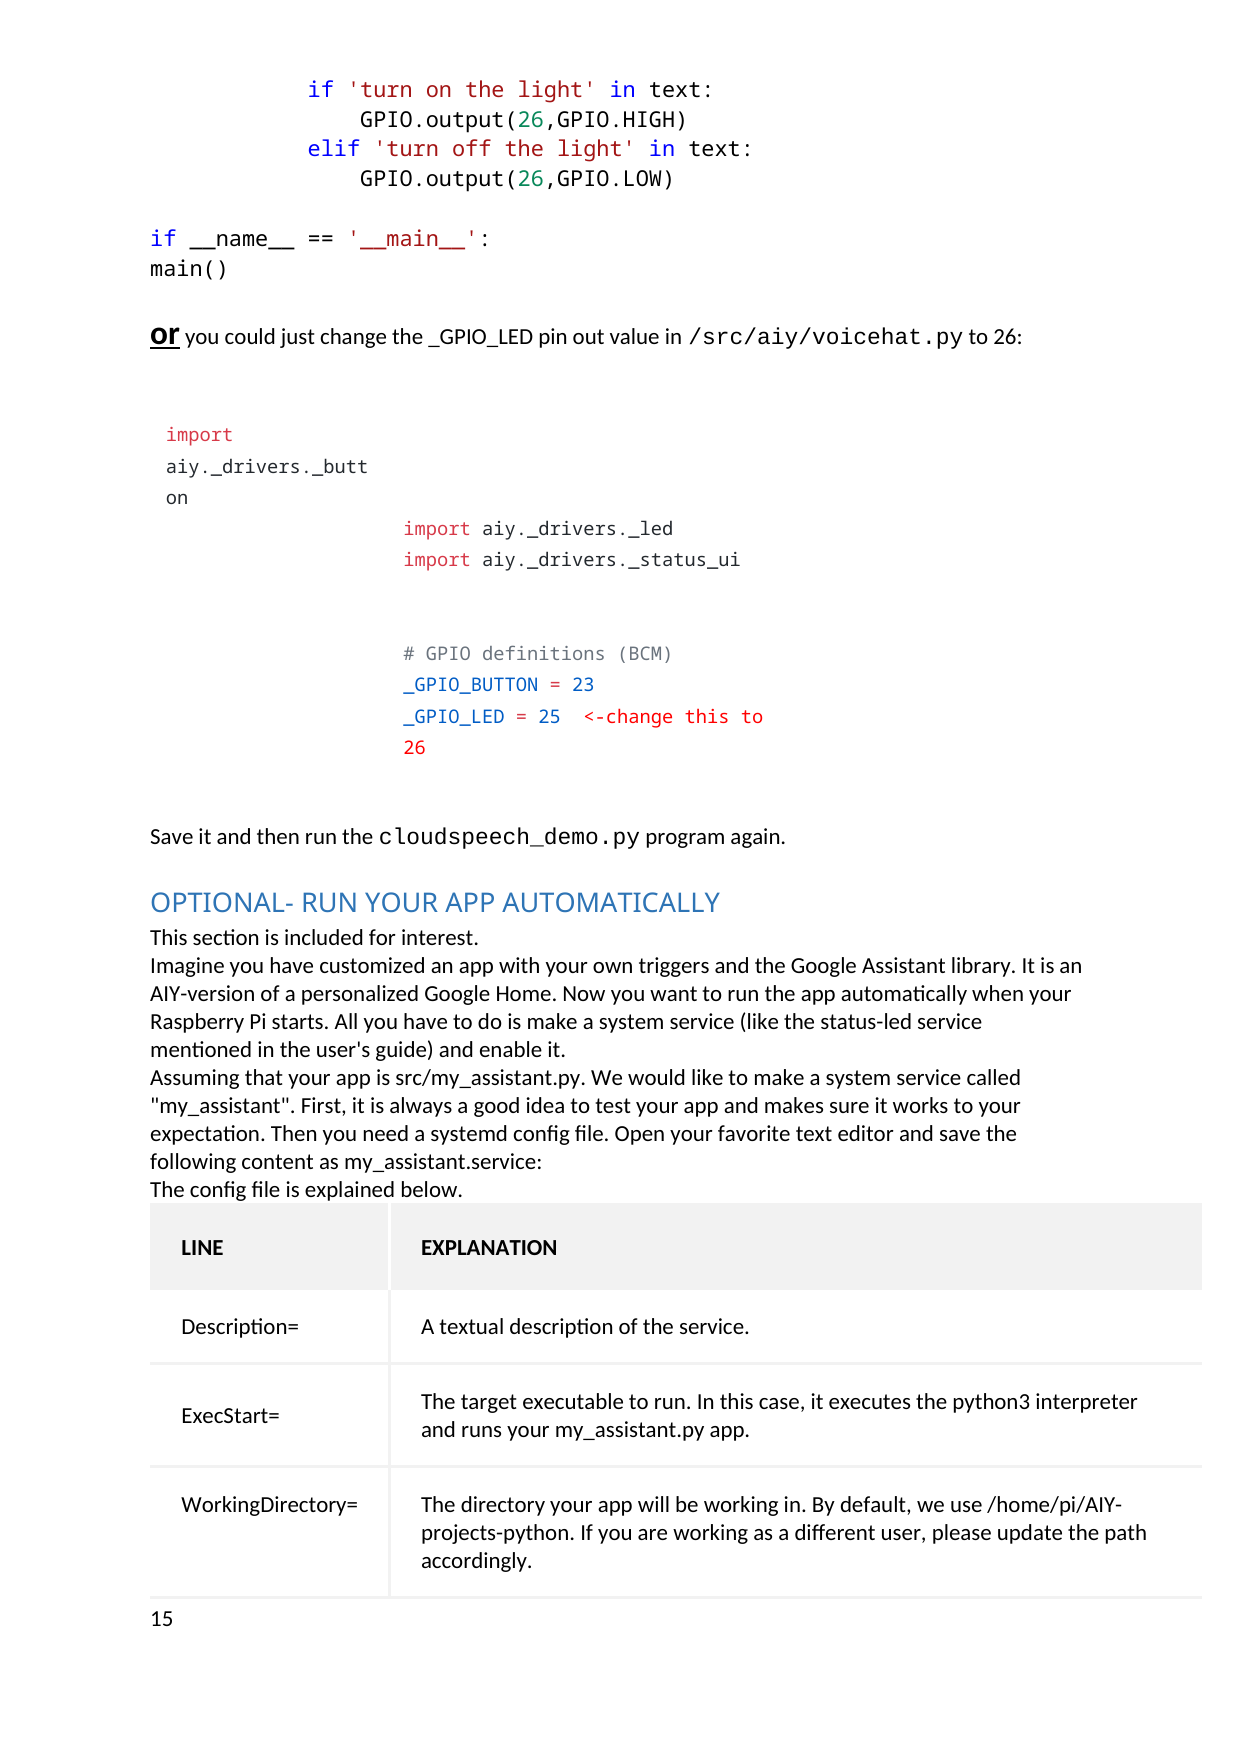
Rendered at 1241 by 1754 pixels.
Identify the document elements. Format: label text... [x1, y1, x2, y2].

table_cell [388, 572, 779, 635]
text main() [150, 252, 1090, 282]
text if __name__ == '__main__': [150, 223, 1090, 252]
text Assuming that your app is src/my_assistant.py. We would like to make a system service called "my_assistant". First, it is always a good idea to test your app and makes sure it works to your expectation. Then you need a systemd config file. Open your favorite text editor and save the following content as my_assistant.service: [150, 1063, 1090, 1175]
subtitle OPTIONAL- RUN YOUR APP AUTOMATICALLY [150, 883, 1090, 920]
table_cell A textual description of the service. [391, 1290, 1202, 1362]
table_cell [150, 760, 387, 794]
table_header [150, 353, 387, 385]
table_cell # GPIO definitions (BCM) [388, 635, 779, 666]
table_cell _GPIO_LED = 25 <-change this to 26 [388, 697, 779, 760]
text GPIO.output(26,GPIO.HIGH) [150, 103, 1090, 133]
table_cell import aiy._drivers._status_ui [388, 541, 779, 572]
text This section is included for interest. [150, 923, 1090, 951]
table_cell [150, 635, 387, 666]
text Save it and then run the cloudspeech_demo.py program again. [150, 822, 1090, 851]
table_cell import aiy._drivers._led [388, 510, 779, 541]
table_cell WorkingDirectory= [150, 1468, 388, 1596]
text Imagine you have customized an app with your own triggers and the Google Assistant library. It is an AIY-version of a personalized Google Home. Now you want to run the app automatically when your Raspberry Pi starts. All you have to do is make a system service (like the status-led service mentioned in the user's guide) and enable it. [150, 951, 1090, 1063]
table_header EXPLANATION [391, 1203, 1202, 1290]
table_cell [150, 697, 387, 760]
text or you could just change the _GPIO_LED pin out value in /src/aiy/voicehat.py to 26: [150, 312, 1090, 353]
table_cell [150, 541, 387, 572]
table_cell [150, 510, 387, 541]
table_cell The target executable to run. In this case, it executes the python3 interpreter and runs your my_assistant.py app. [391, 1365, 1202, 1465]
table_cell import aiy._drivers._button [150, 385, 387, 510]
table_header LINE [150, 1203, 388, 1290]
table_cell Description= [150, 1290, 388, 1362]
text if 'turn on the light' in text: [150, 74, 1090, 103]
text GPIO.output(26,GPIO.LOW) [150, 163, 1090, 193]
text The config file is explained below. [150, 1175, 1090, 1203]
table_cell _GPIO_BUTTON = 23 [388, 666, 779, 697]
text elif 'turn off the light' in text: [150, 133, 1090, 163]
table_cell The directory your app will be working in. By default, we use /home/pi/AIY-projects-python. If you are working as a different user, please update the path accordingly. [391, 1468, 1202, 1596]
table_cell [388, 385, 779, 510]
table_cell [150, 572, 387, 635]
table_cell ExecStart= [150, 1365, 388, 1465]
table_cell [388, 760, 779, 794]
table_cell [150, 666, 387, 697]
table_header [388, 353, 779, 385]
